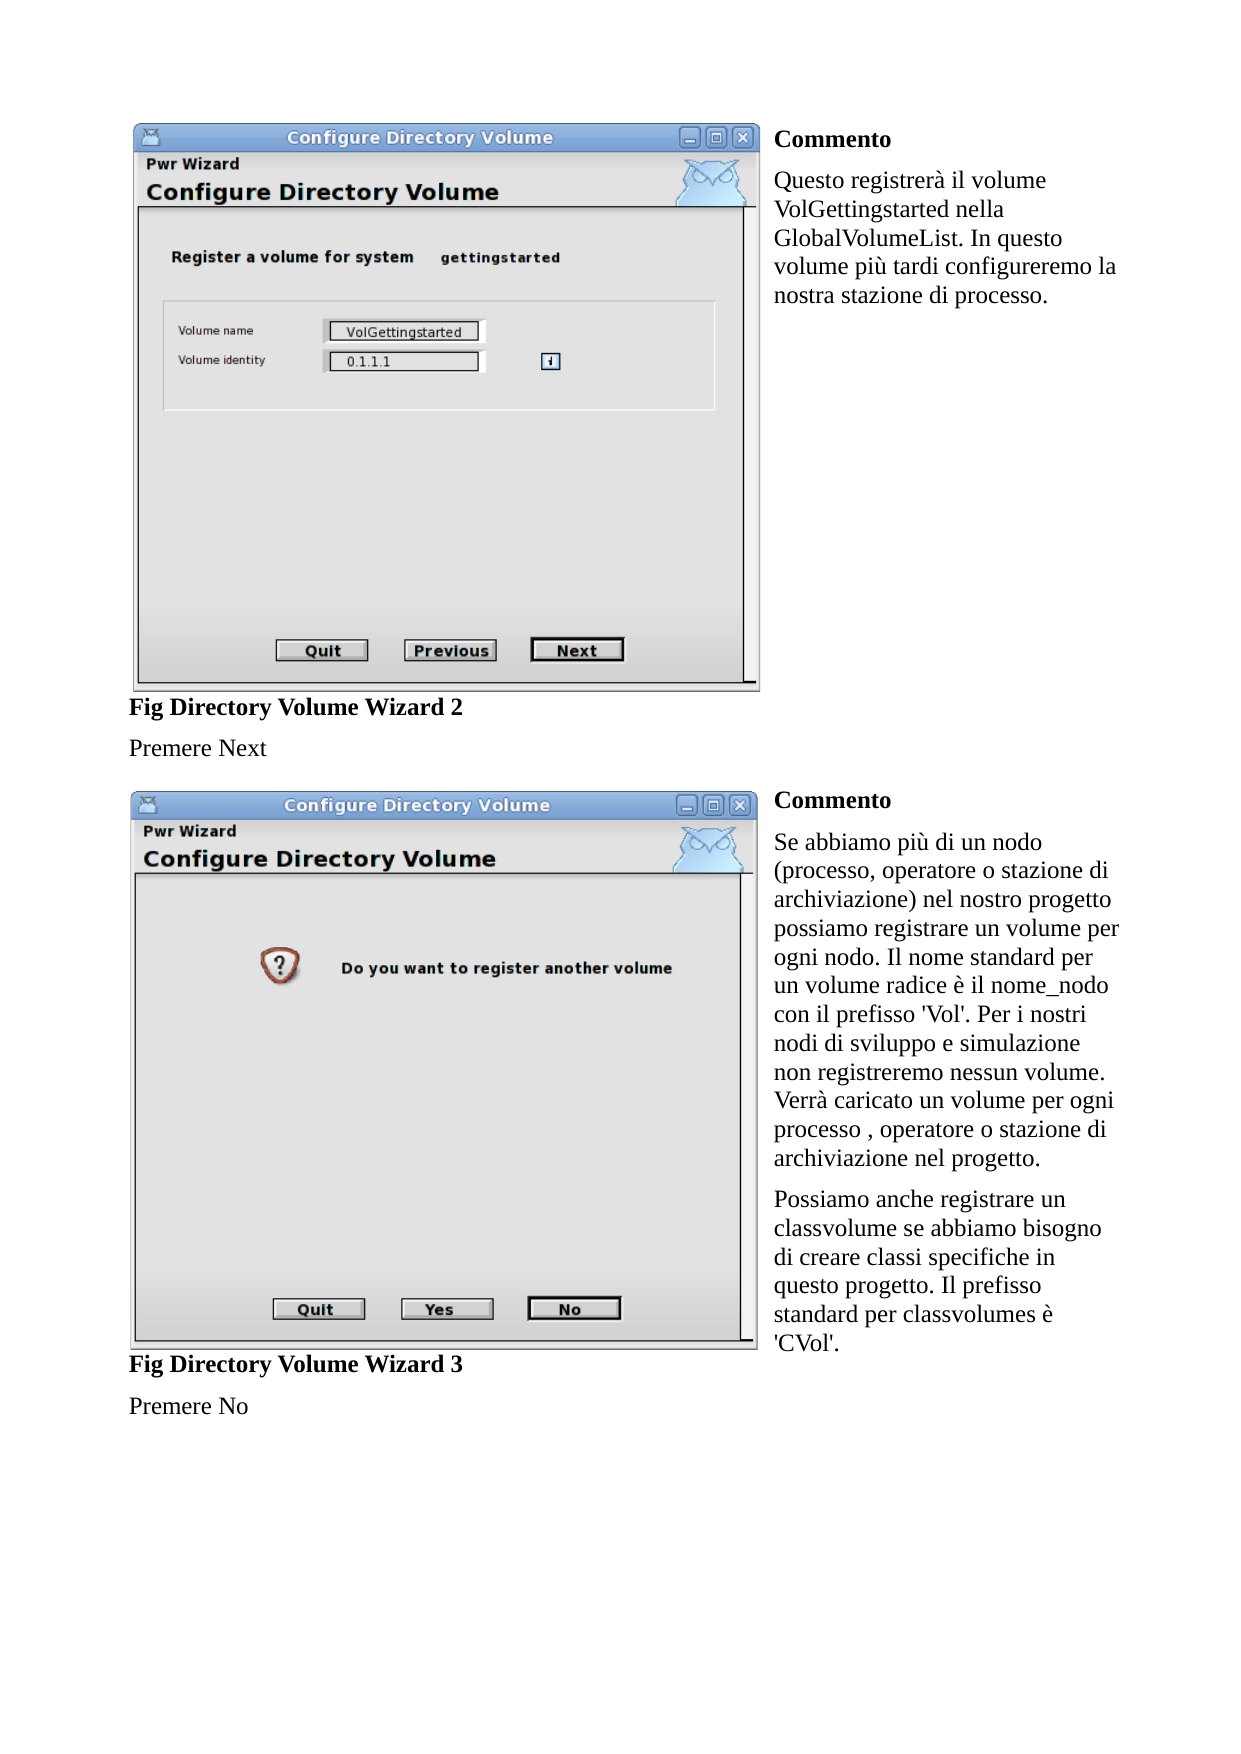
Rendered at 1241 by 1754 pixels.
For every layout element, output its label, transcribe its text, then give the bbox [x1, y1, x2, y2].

table_cell [123, 780, 768, 1349]
table_cell Commento Se abbiamo più di un nodo (processo, operatore o stazione di archiviazione) nel nostro progetto possiamo registrare un volume per ogni nodo. Il nome standard per un volume radice è il nome_nodo con il prefisso 'Vol'. Per i nostri nodi di sviluppo e simulazione non registreremo nessun volume. Verrà caricato un volume per ogni processo , operatore o stazione di archiviazione nel progetto. Possiamo anche registrare un classvolume se abbiamo bisogno di creare classi specifiche in questo progetto. Il prefisso standard per classvolumes è 'CVol'. [768, 780, 1127, 1438]
picture [130, 791, 758, 1350]
table_cell Fig Directory Volume Wizard 2 Premere Next [123, 118, 768, 780]
table_cell Fig Directory Volume Wizard 3 Premere No [123, 1350, 768, 1438]
table_cell Commento Questo registrerà il volume VolGettingstarted nella GlobalVolumeList. In questo volume più tardi configureremo la nostra stazione di processo. [768, 118, 1127, 780]
picture [133, 123, 761, 692]
